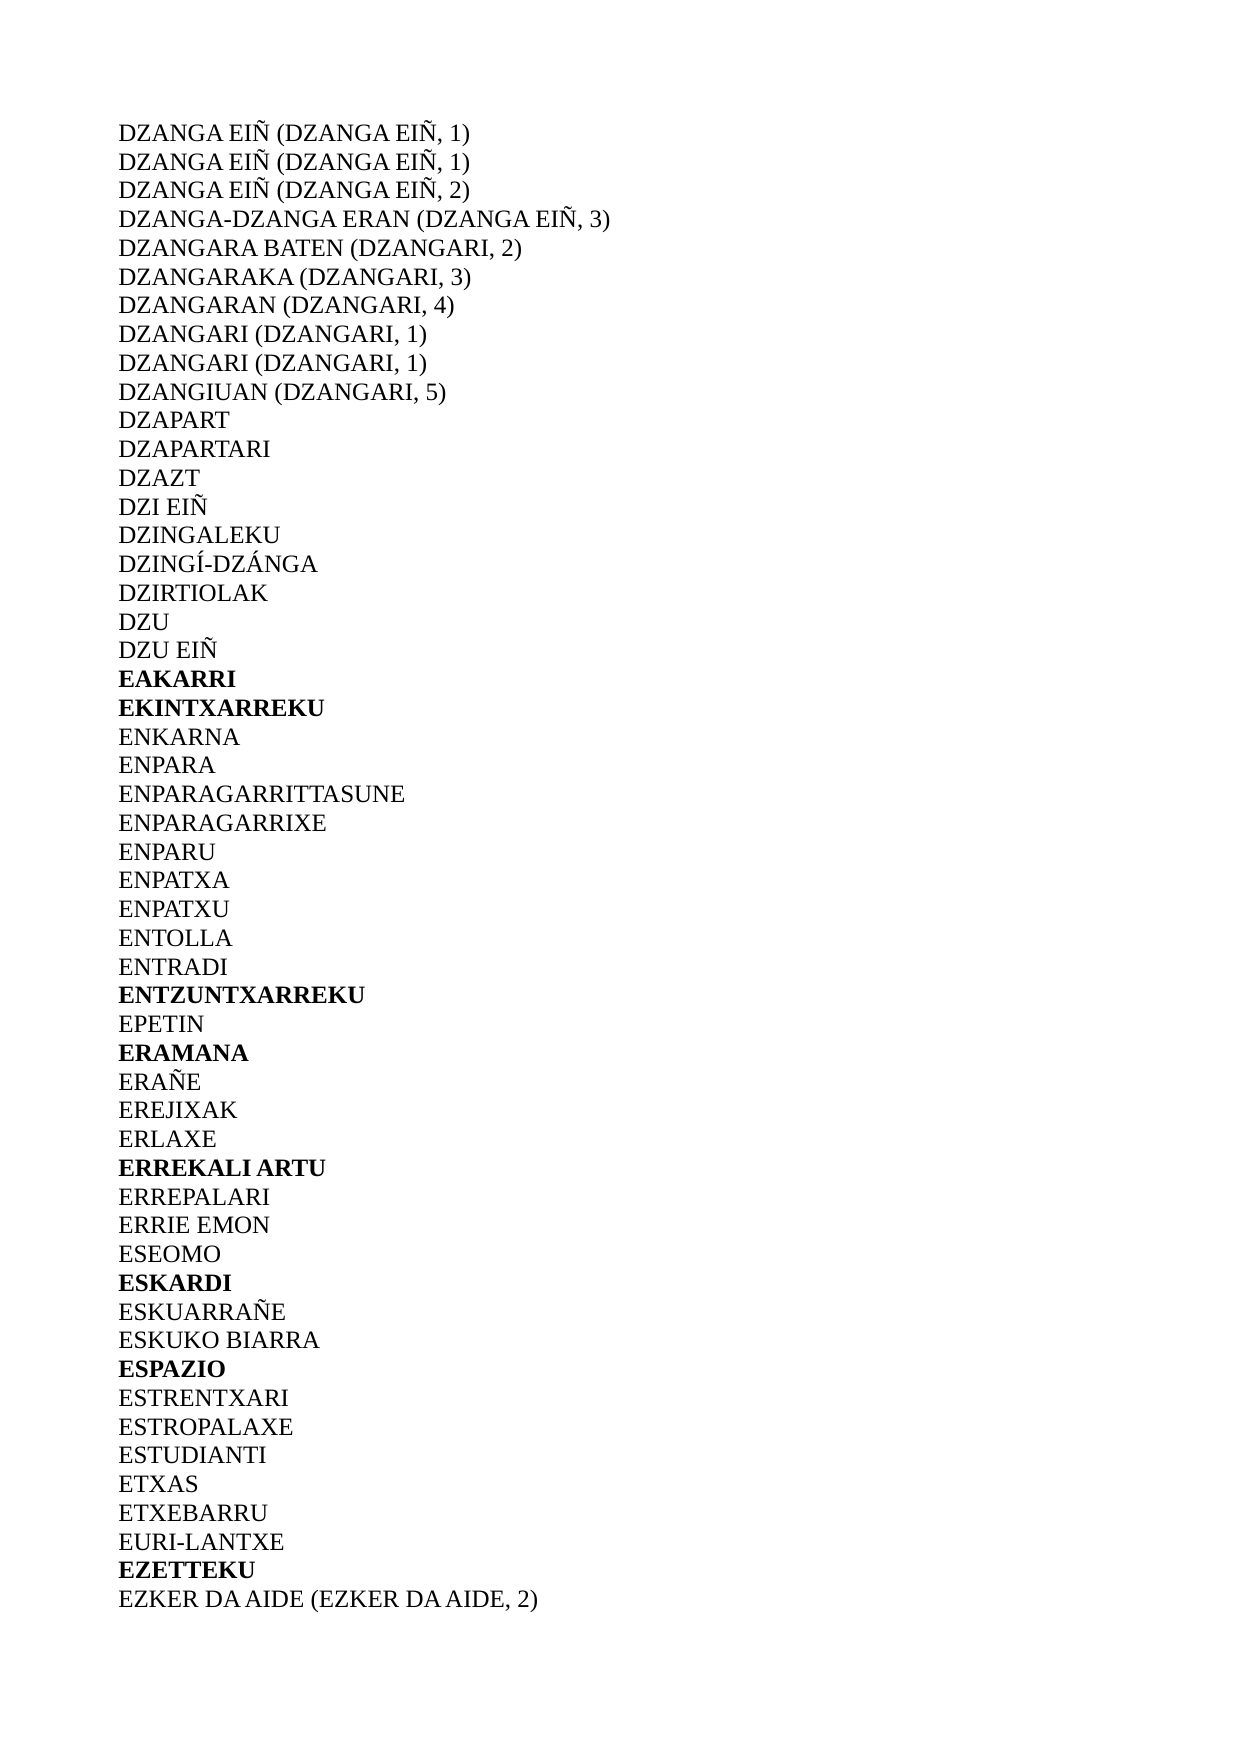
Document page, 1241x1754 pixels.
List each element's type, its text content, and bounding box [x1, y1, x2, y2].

text DZANGA EIÑ (DZANGA EIÑ, 1) [118, 118, 1122, 147]
text EZKER DA AIDE (EZKER DA AIDE, 2) [118, 1584, 1122, 1613]
text ENTZUNTXARREKU [118, 981, 1122, 1009]
text DZU EIÑ [118, 636, 1122, 664]
text ERLAXE [118, 1124, 1122, 1153]
text ENKARNA [118, 722, 1122, 751]
text ESKUKO BIARRA [118, 1326, 1122, 1354]
text EREJIXAK [118, 1096, 1122, 1124]
text ERREKALI ARTU [118, 1153, 1122, 1182]
text DZANGA EIÑ (DZANGA EIÑ, 1) [118, 147, 1122, 176]
text DZU [118, 607, 1122, 636]
text DZANGARAKA (DZANGARI, 3) [118, 262, 1122, 291]
text ENTOLLA [118, 923, 1122, 952]
text ERREPALARI [118, 1182, 1122, 1211]
text ERRIE EMON [118, 1211, 1122, 1239]
text ESTRENTXARI [118, 1383, 1122, 1412]
text EAKARRI [118, 664, 1122, 693]
text EURI-LANTXE [118, 1527, 1122, 1556]
text ERAÑE [118, 1067, 1122, 1096]
text ENPARU [118, 837, 1122, 866]
text ENPATXU [118, 894, 1122, 923]
text DZANGARAN (DZANGARI, 4) [118, 291, 1122, 319]
text ESKARDI [118, 1268, 1122, 1297]
text DZINGÍ-DZÁNGA [118, 549, 1122, 578]
text ENPARAGARRITTASUNE [118, 779, 1122, 808]
text ESTROPALAXE [118, 1412, 1122, 1441]
text ETXAS [118, 1469, 1122, 1498]
text DZAZT [118, 463, 1122, 492]
text ESKUARRAÑE [118, 1297, 1122, 1326]
text ESPAZIO [118, 1354, 1122, 1383]
text DZAPARTARI [118, 434, 1122, 463]
text DZANGARI (DZANGARI, 1) [118, 319, 1122, 348]
text DZANGARI (DZANGARI, 1) [118, 348, 1122, 377]
text DZANGARA BATEN (DZANGARI, 2) [118, 233, 1122, 262]
text ENTRADI [118, 952, 1122, 981]
text DZIRTIOLAK [118, 578, 1122, 607]
text EZETTEKU [118, 1556, 1122, 1584]
text ESEOMO [118, 1239, 1122, 1268]
text EKINTXARREKU [118, 693, 1122, 722]
text DZANGA EIÑ (DZANGA EIÑ, 2) [118, 176, 1122, 204]
text ETXEBARRU [118, 1498, 1122, 1527]
text DZANGIUAN (DZANGARI, 5) [118, 377, 1122, 406]
text ESTUDIANTI [118, 1441, 1122, 1469]
text DZI EIÑ [118, 492, 1122, 521]
text DZAPART [118, 406, 1122, 434]
text ENPARAGARRIXE [118, 808, 1122, 837]
text ENPATXA [118, 866, 1122, 894]
text DZANGA-DZANGA ERAN (DZANGA EIÑ, 3) [118, 204, 1122, 233]
text EPETIN [118, 1009, 1122, 1038]
text ENPARA [118, 751, 1122, 779]
text ERAMANA [118, 1038, 1122, 1067]
text DZINGALEKU [118, 521, 1122, 549]
